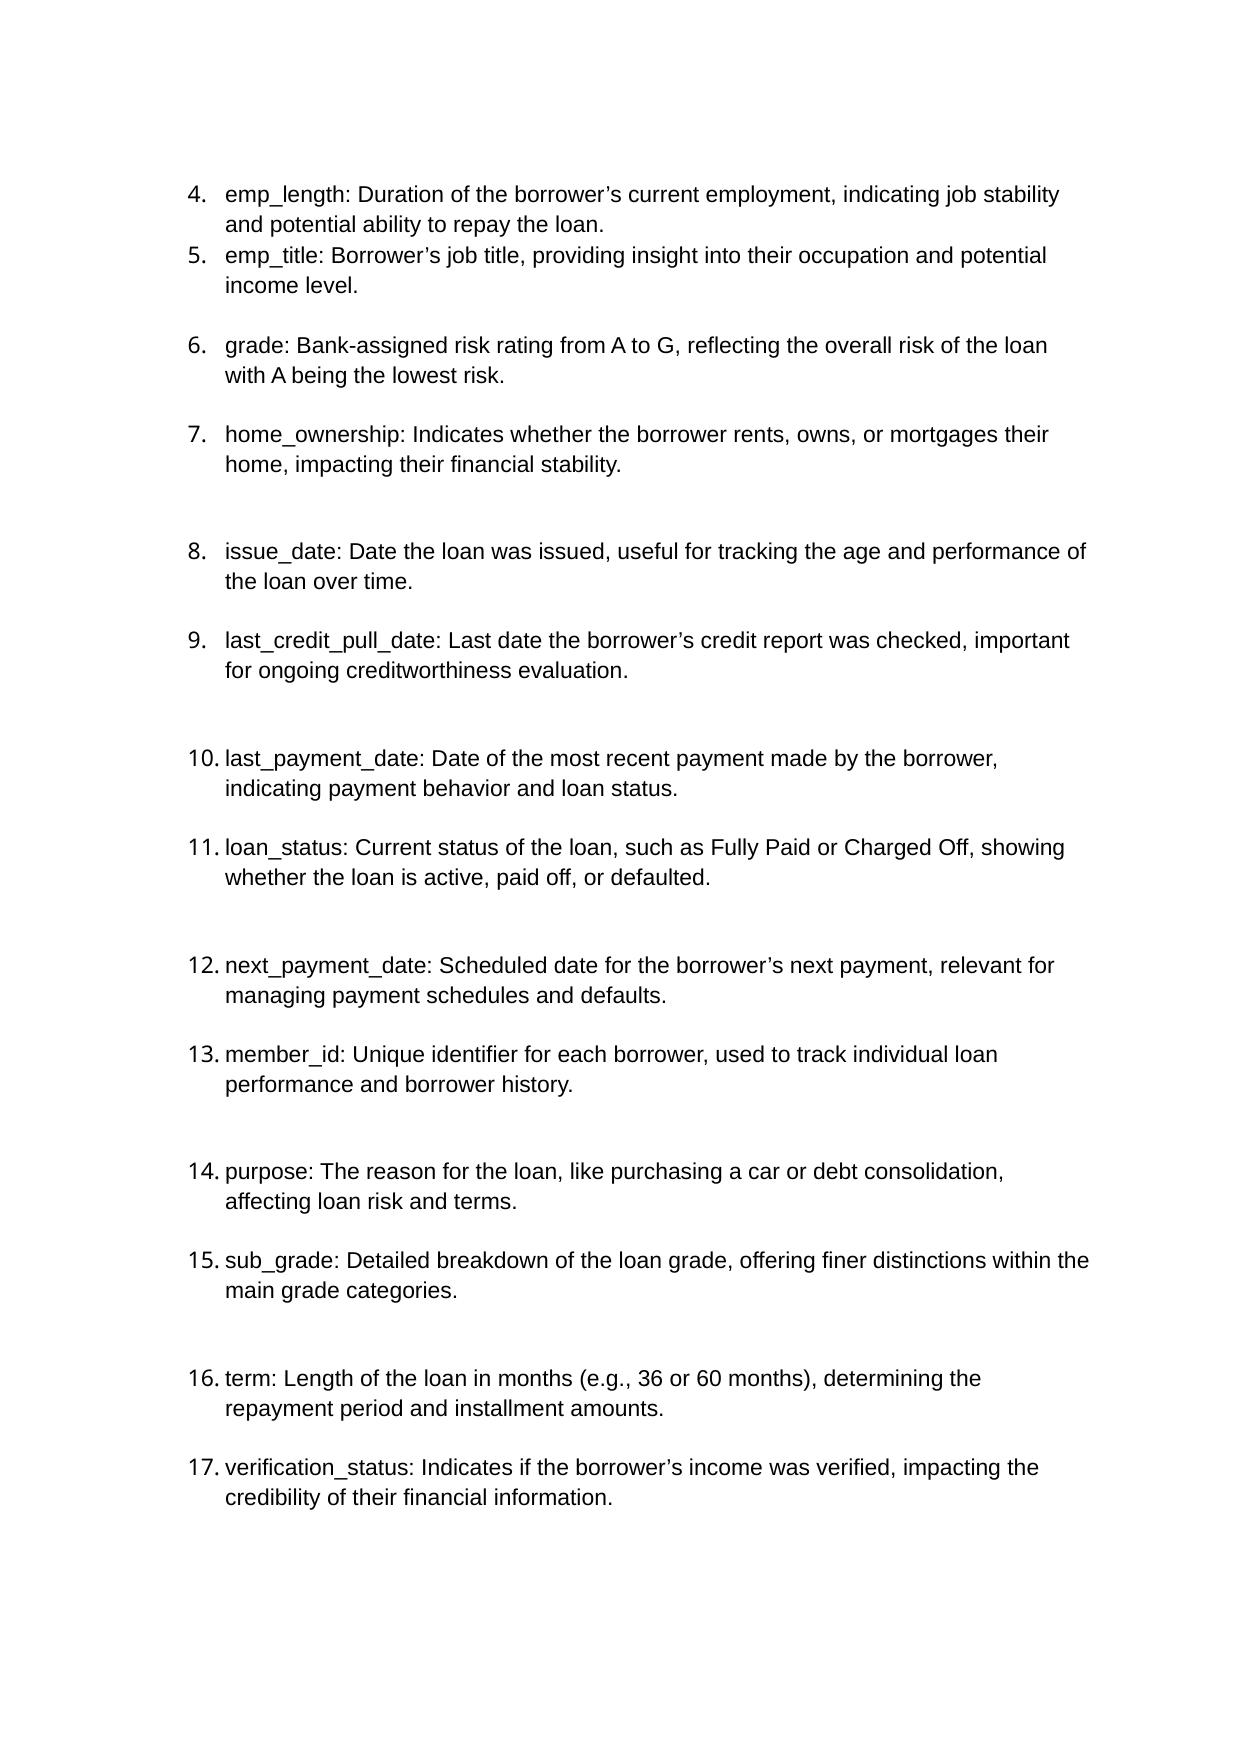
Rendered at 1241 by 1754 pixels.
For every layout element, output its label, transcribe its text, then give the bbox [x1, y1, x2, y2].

list home_ownership: Indicates whether the borrower rents, owns, or mortgages their home, impacting their financial stability. [187, 418, 1090, 477]
list sub_grade: Detailed breakdown of the loan grade, offering finer distinctions within the main grade categories. [187, 1244, 1090, 1304]
list verification_status: Indicates if the borrower’s income was verified, impacting the credibility of their financial information. [187, 1451, 1090, 1511]
list issue_date: Date the loan was issued, useful for tracking the age and performance of the loan over time. [187, 535, 1090, 594]
list emp_length: Duration of the borrower’s current employment, indicating job stability and potential ability to repay the loan. [187, 178, 1090, 237]
list member_id: Unique identifier for each borrower, used to track individual loan performance and borrower history. [187, 1038, 1090, 1097]
list last_payment_date: Date of the most recent payment made by the borrower, indicating payment behavior and loan status. [187, 742, 1090, 801]
list last_credit_pull_date: Last date the borrower’s credit report was checked, important for ongoing creditworthiness evaluation. [187, 624, 1090, 684]
list next_payment_date: Scheduled date for the borrower’s next payment, relevant for managing payment schedules and defaults. [187, 948, 1090, 1008]
list term: Length of the loan in months (e.g., 36 or 60 months), determining the repayment period and installment amounts. [187, 1362, 1090, 1421]
list emp_title: Borrower’s job title, providing insight into their occupation and potential income level. [187, 239, 1090, 299]
list purpose: The reason for the loan, like purchasing a car or debt consolidation, affecting loan risk and terms. [187, 1155, 1090, 1214]
list loan_status: Current status of the loan, such as Fully Paid or Charged Off, showing whether the loan is active, paid off, or defaulted. [187, 831, 1090, 891]
list grade: Bank-assigned risk rating from A to G, reflecting the overall risk of the loan with A being the lowest risk. [187, 328, 1090, 388]
